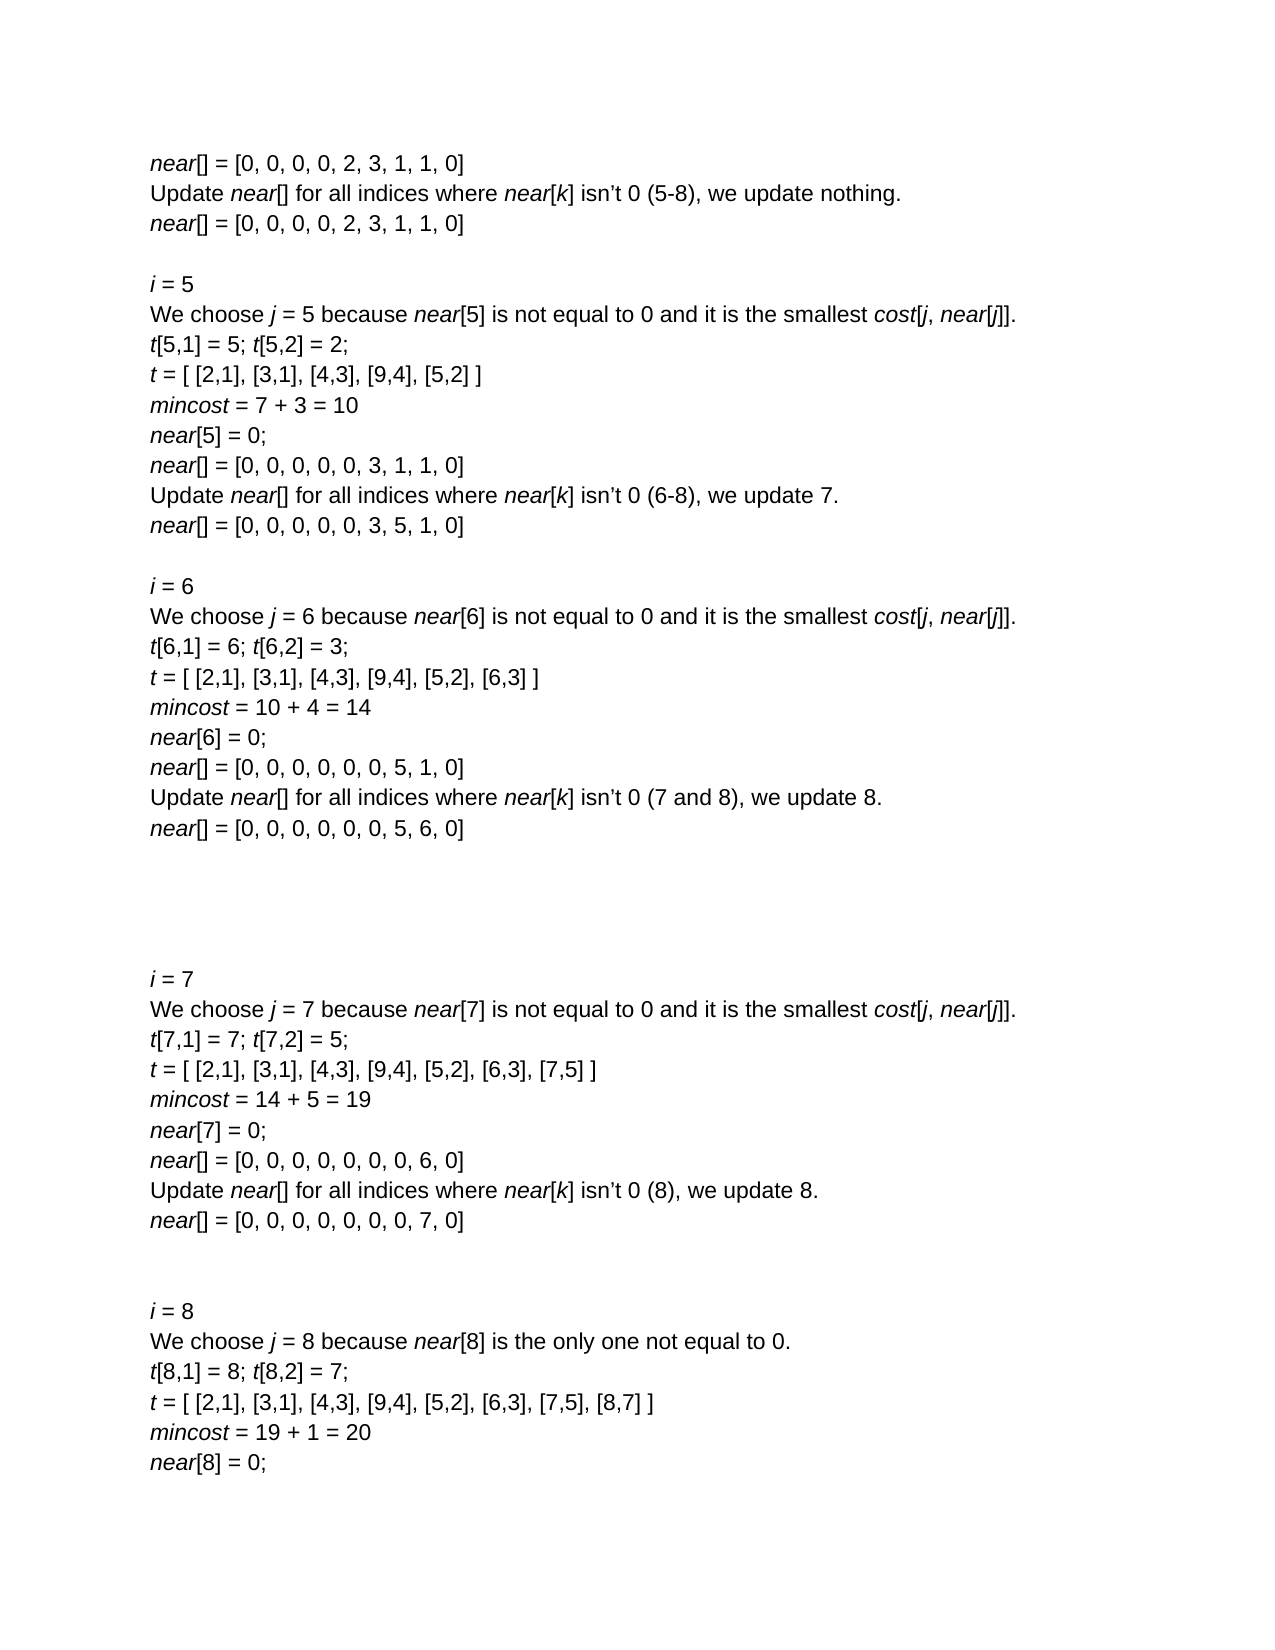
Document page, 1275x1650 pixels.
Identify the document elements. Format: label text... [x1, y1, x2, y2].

text Update near[] for all indices where near[k] isn’t 0 (6-8), we update 7. [150, 482, 1125, 509]
text near[] = [0, 0, 0, 0, 0, 0, 0, 6, 0] [150, 1147, 1125, 1173]
text t[8,1] = 8; t[8,2] = 7; [150, 1358, 1125, 1385]
text mincost = 7 + 3 = 10 [150, 392, 1125, 418]
text near[5] = 0; [150, 422, 1125, 448]
text near[] = [0, 0, 0, 0, 2, 3, 1, 1, 0] [150, 150, 1125, 176]
text near[] = [0, 0, 0, 0, 0, 0, 5, 1, 0] [150, 754, 1125, 781]
text i = 7 [150, 966, 1125, 992]
text t = [ [2,1], [3,1], [4,3], [9,4], [5,2], [6,3], [7,5], [8,7] ] [150, 1388, 1125, 1415]
text We choose j = 5 because near[5] is not equal to 0 and it is the smallest cost[j, near[j]]. [150, 301, 1125, 327]
text near[] = [0, 0, 0, 0, 0, 3, 5, 1, 0] [150, 512, 1125, 539]
text t = [ [2,1], [3,1], [4,3], [9,4], [5,2] ] [150, 361, 1125, 388]
text near[6] = 0; [150, 724, 1125, 750]
text near[8] = 0; [150, 1449, 1125, 1475]
text i = 6 [150, 573, 1125, 599]
text i = 8 [150, 1298, 1125, 1324]
text We choose j = 6 because near[6] is not equal to 0 and it is the smallest cost[j, near[j]]. [150, 603, 1125, 629]
text i = 5 [150, 271, 1125, 297]
text Update near[] for all indices where near[k] isn’t 0 (5-8), we update nothing. [150, 180, 1125, 207]
text near[] = [0, 0, 0, 0, 0, 0, 0, 7, 0] [150, 1207, 1125, 1234]
text t = [ [2,1], [3,1], [4,3], [9,4], [5,2], [6,3] ] [150, 663, 1125, 690]
text Update near[] for all indices where near[k] isn’t 0 (8), we update 8. [150, 1177, 1125, 1203]
text near[] = [0, 0, 0, 0, 0, 3, 1, 1, 0] [150, 452, 1125, 478]
text near[] = [0, 0, 0, 0, 0, 0, 5, 6, 0] [150, 814, 1125, 841]
text We choose j = 8 because near[8] is the only one not equal to 0. [150, 1328, 1125, 1354]
text mincost = 10 + 4 = 14 [150, 694, 1125, 720]
text t[7,1] = 7; t[7,2] = 5; [150, 1026, 1125, 1052]
text t[6,1] = 6; t[6,2] = 3; [150, 633, 1125, 660]
text mincost = 14 + 5 = 19 [150, 1086, 1125, 1113]
text mincost = 19 + 1 = 20 [150, 1419, 1125, 1445]
text Update near[] for all indices where near[k] isn’t 0 (7 and 8), we update 8. [150, 784, 1125, 811]
text near[] = [0, 0, 0, 0, 2, 3, 1, 1, 0] [150, 210, 1125, 237]
text We choose j = 7 because near[7] is not equal to 0 and it is the smallest cost[j, near[j]]. [150, 996, 1125, 1022]
text t[5,1] = 5; t[5,2] = 2; [150, 331, 1125, 358]
text t = [ [2,1], [3,1], [4,3], [9,4], [5,2], [6,3], [7,5] ] [150, 1056, 1125, 1083]
text near[7] = 0; [150, 1117, 1125, 1143]
